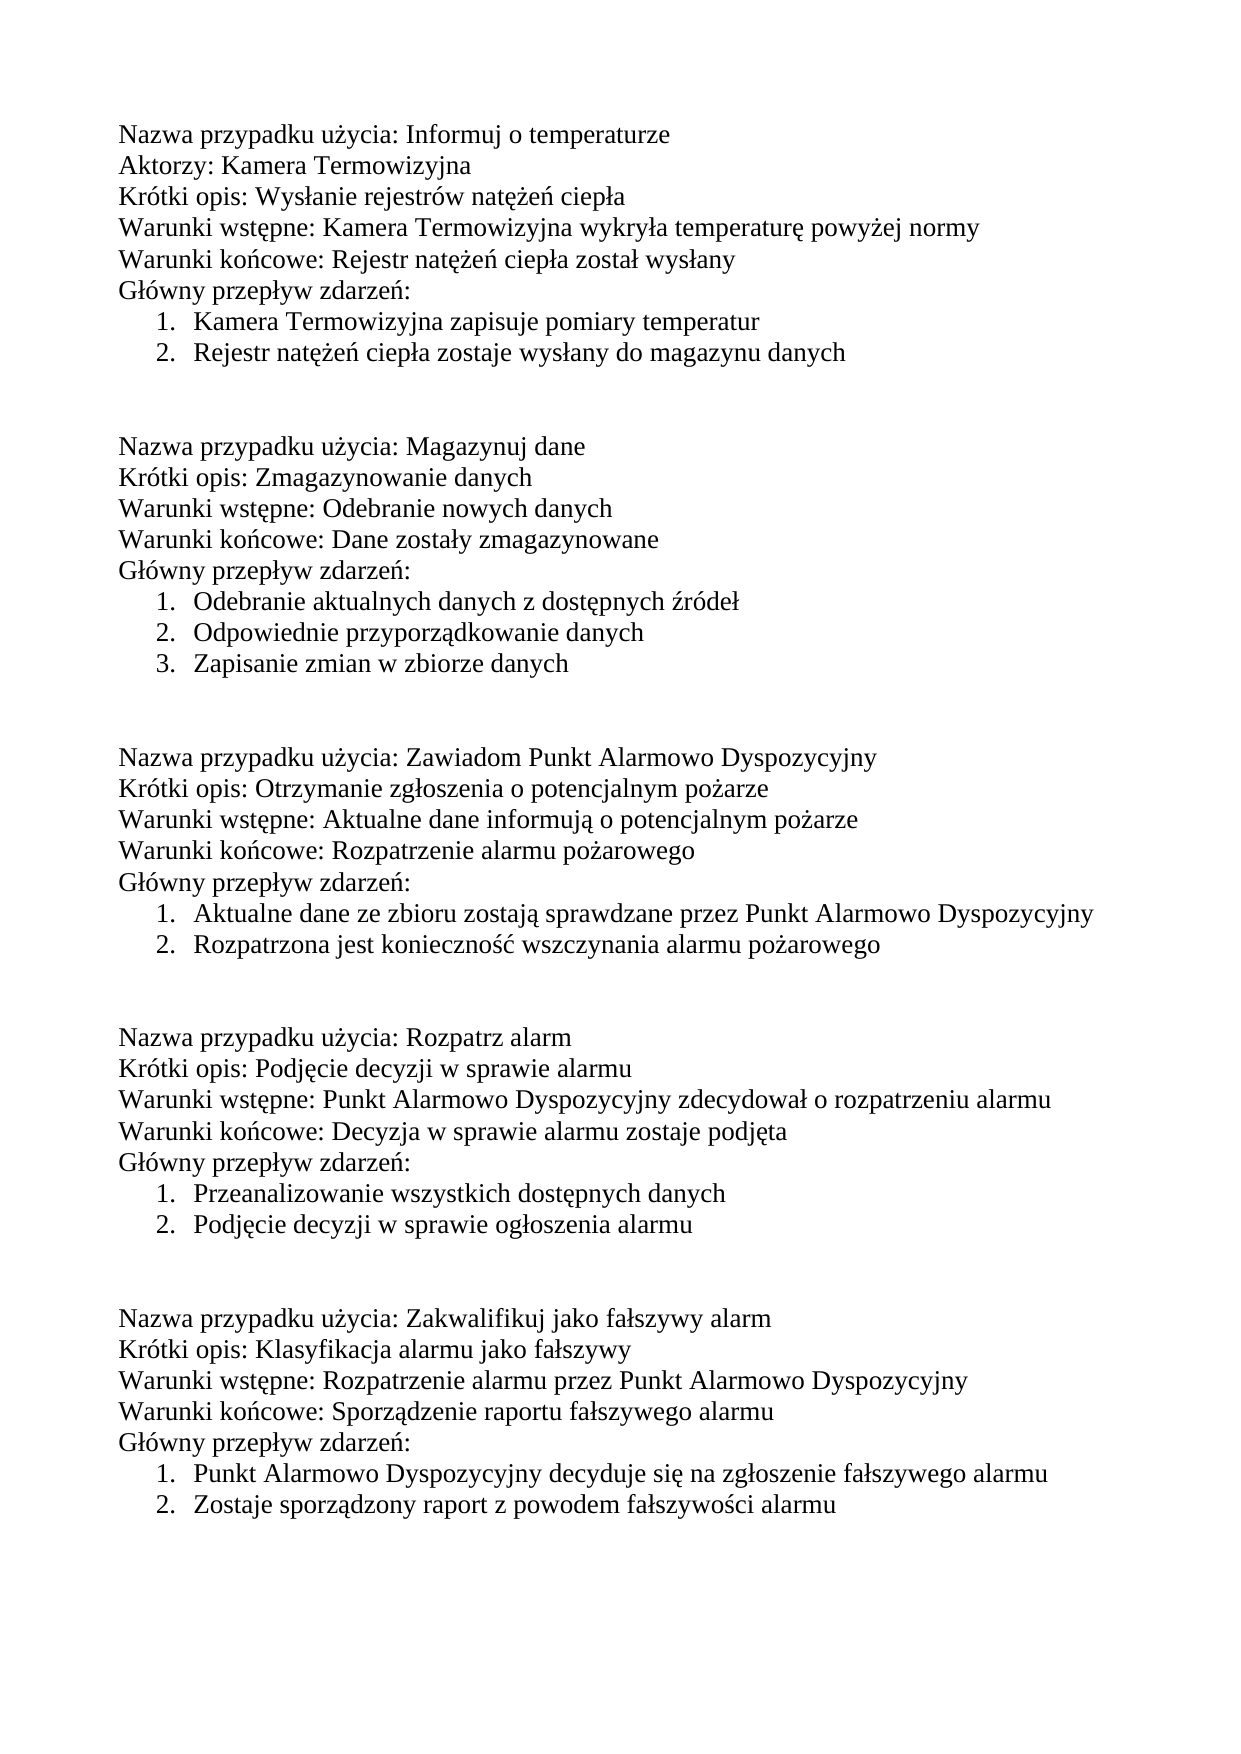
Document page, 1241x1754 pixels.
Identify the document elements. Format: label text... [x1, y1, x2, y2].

text Warunki wstępne: Aktualne dane informują o potencjalnym pożarze [118, 803, 1122, 834]
text Krótki opis: Klasyfikacja alarmu jako fałszywy [118, 1333, 1122, 1364]
list Odebranie aktualnych danych z dostępnych źródeł [156, 585, 1122, 616]
list Zapisanie zmian w zbiorze danych [156, 648, 1122, 679]
text Warunki końcowe: Rozpatrzenie alarmu pożarowego [118, 834, 1122, 866]
text Warunki końcowe: Sporządzenie raportu fałszywego alarmu [118, 1395, 1122, 1426]
text Główny przepływ zdarzeń: [118, 274, 1122, 305]
list Aktualne dane ze zbioru zostają sprawdzane przez Punkt Alarmowo Dyspozycyjny [156, 897, 1122, 928]
text Warunki wstępne: Punkt Alarmowo Dyspozycyjny zdecydował o rozpatrzeniu alarmu [118, 1084, 1122, 1115]
list Kamera Termowizyjna zapisuje pomiary temperatur [156, 305, 1122, 336]
list Odpowiednie przyporządkowanie danych [156, 616, 1122, 648]
text Nazwa przypadku użycia: Informuj o temperaturze [118, 118, 1122, 149]
text Główny przepływ zdarzeń: [118, 1146, 1122, 1177]
text Warunki wstępne: Rozpatrzenie alarmu przez Punkt Alarmowo Dyspozycyjny [118, 1364, 1122, 1395]
text Warunki końcowe: Decyzja w sprawie alarmu zostaje podjęta [118, 1115, 1122, 1146]
text Główny przepływ zdarzeń: [118, 1426, 1122, 1457]
text Warunki wstępne: Odebranie nowych danych [118, 492, 1122, 523]
text Krótki opis: Otrzymanie zgłoszenia o potencjalnym pożarze [118, 772, 1122, 803]
list Przeanalizowanie wszystkich dostępnych danych [156, 1177, 1122, 1208]
list Rejestr natężeń ciepła zostaje wysłany do magazynu danych [156, 336, 1122, 367]
list Punkt Alarmowo Dyspozycyjny decyduje się na zgłoszenie fałszywego alarmu [156, 1457, 1122, 1488]
text Główny przepływ zdarzeń: [118, 866, 1122, 897]
text Nazwa przypadku użycia: Zakwalifikuj jako fałszywy alarm [118, 1302, 1122, 1333]
text Krótki opis: Zmagazynowanie danych [118, 461, 1122, 492]
text Warunki wstępne: Kamera Termowizyjna wykryła temperaturę powyżej normy [118, 212, 1122, 243]
text Nazwa przypadku użycia: Zawiadom Punkt Alarmowo Dyspozycyjny [118, 741, 1122, 772]
text Warunki końcowe: Dane zostały zmagazynowane [118, 523, 1122, 554]
list Rozpatrzona jest konieczność wszczynania alarmu pożarowego [156, 928, 1122, 959]
text Krótki opis: Wysłanie rejestrów natężeń ciepła [118, 180, 1122, 212]
text Aktorzy: Kamera Termowizyjna [118, 149, 1122, 180]
text Nazwa przypadku użycia: Rozpatrz alarm [118, 1021, 1122, 1052]
text Krótki opis: Podjęcie decyzji w sprawie alarmu [118, 1052, 1122, 1084]
list Zostaje sporządzony raport z powodem fałszywości alarmu [156, 1488, 1122, 1520]
list Podjęcie decyzji w sprawie ogłoszenia alarmu [156, 1208, 1122, 1239]
text Nazwa przypadku użycia: Magazynuj dane [118, 429, 1122, 461]
text Główny przepływ zdarzeń: [118, 554, 1122, 585]
text Warunki końcowe: Rejestr natężeń ciepła został wysłany [118, 243, 1122, 274]
